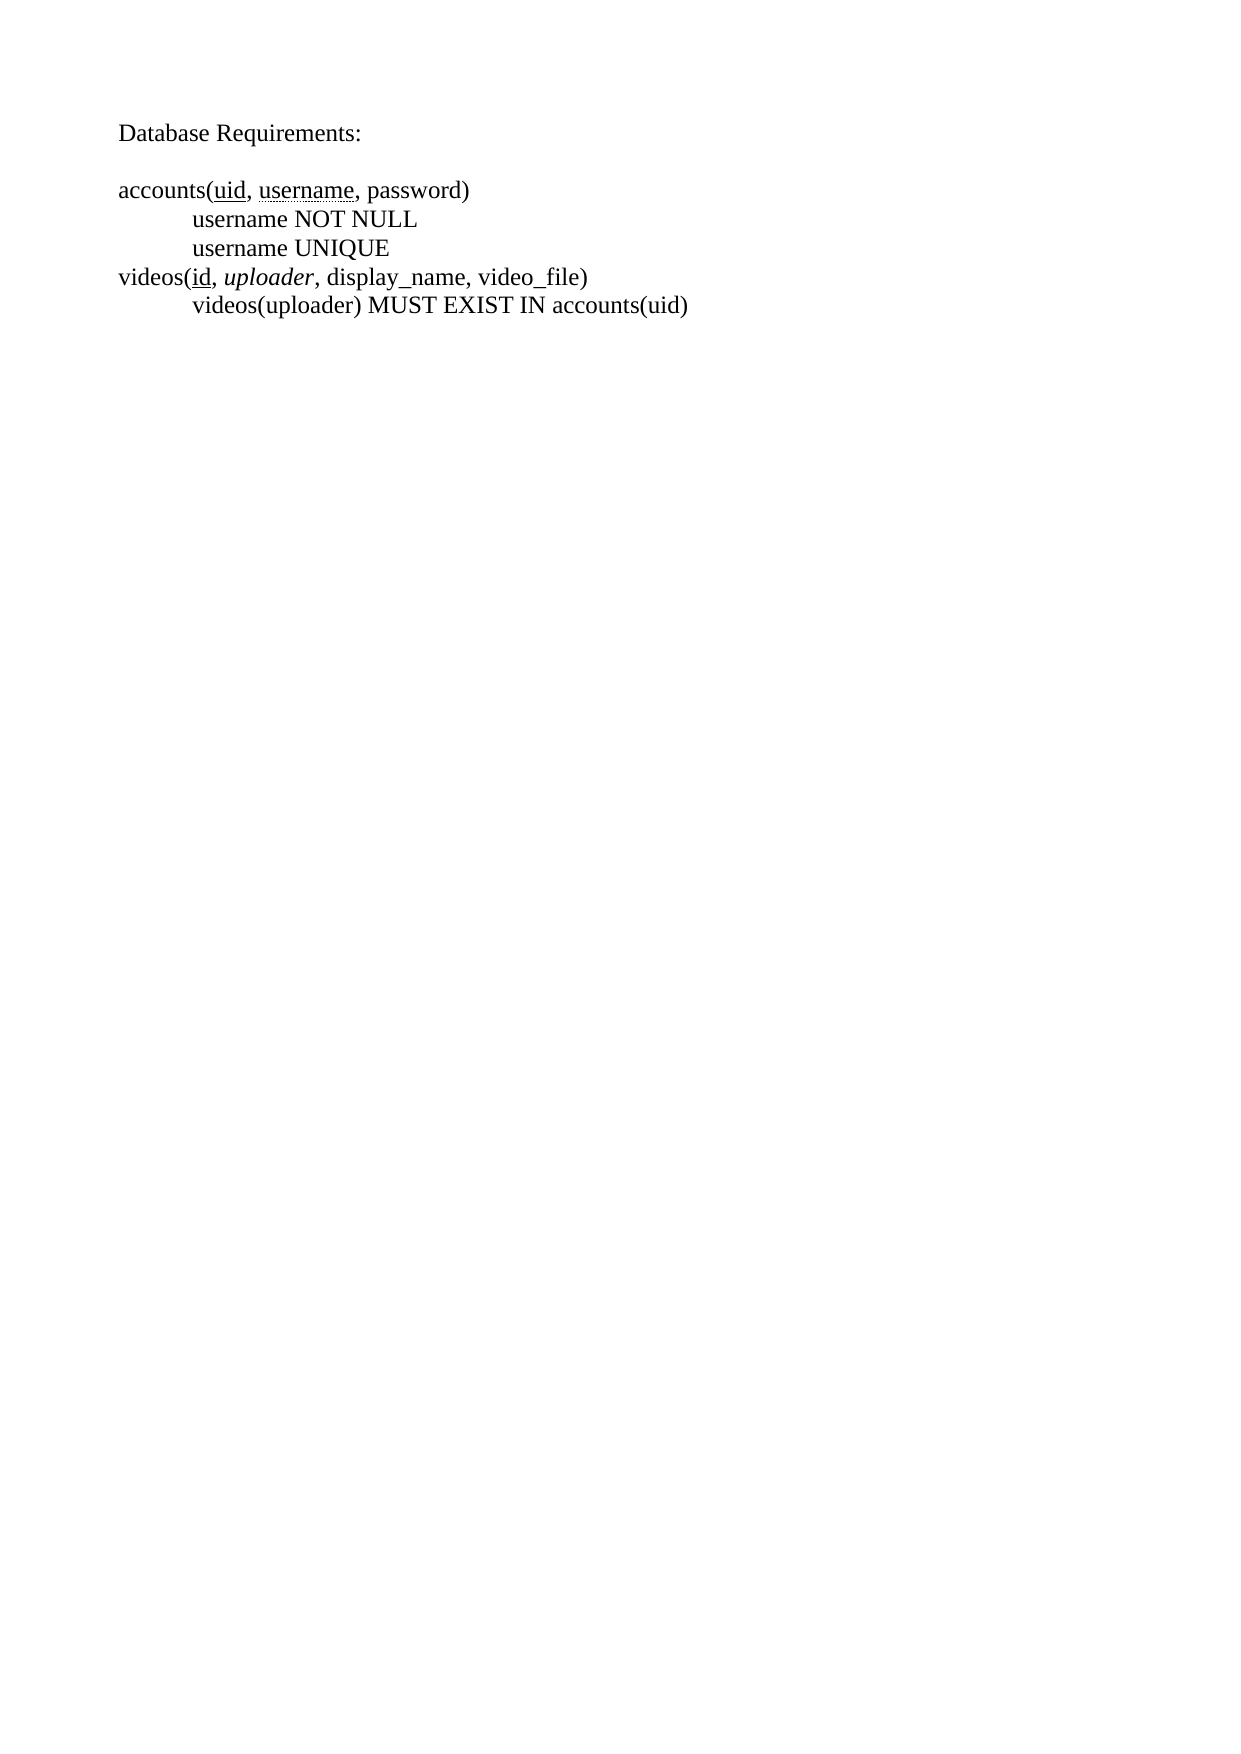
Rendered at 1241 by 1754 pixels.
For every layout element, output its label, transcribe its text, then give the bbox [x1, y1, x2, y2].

text videos(uploader) MUST EXIST IN accounts(uid) [118, 291, 1122, 319]
text Database Requirements: [118, 118, 1122, 147]
text username NOT NULL [118, 204, 1122, 233]
text videos(id, uploader, display_name, video_file) [118, 262, 1122, 291]
text username UNIQUE [118, 233, 1122, 262]
text accounts(uid, username, password) [118, 176, 1122, 204]
